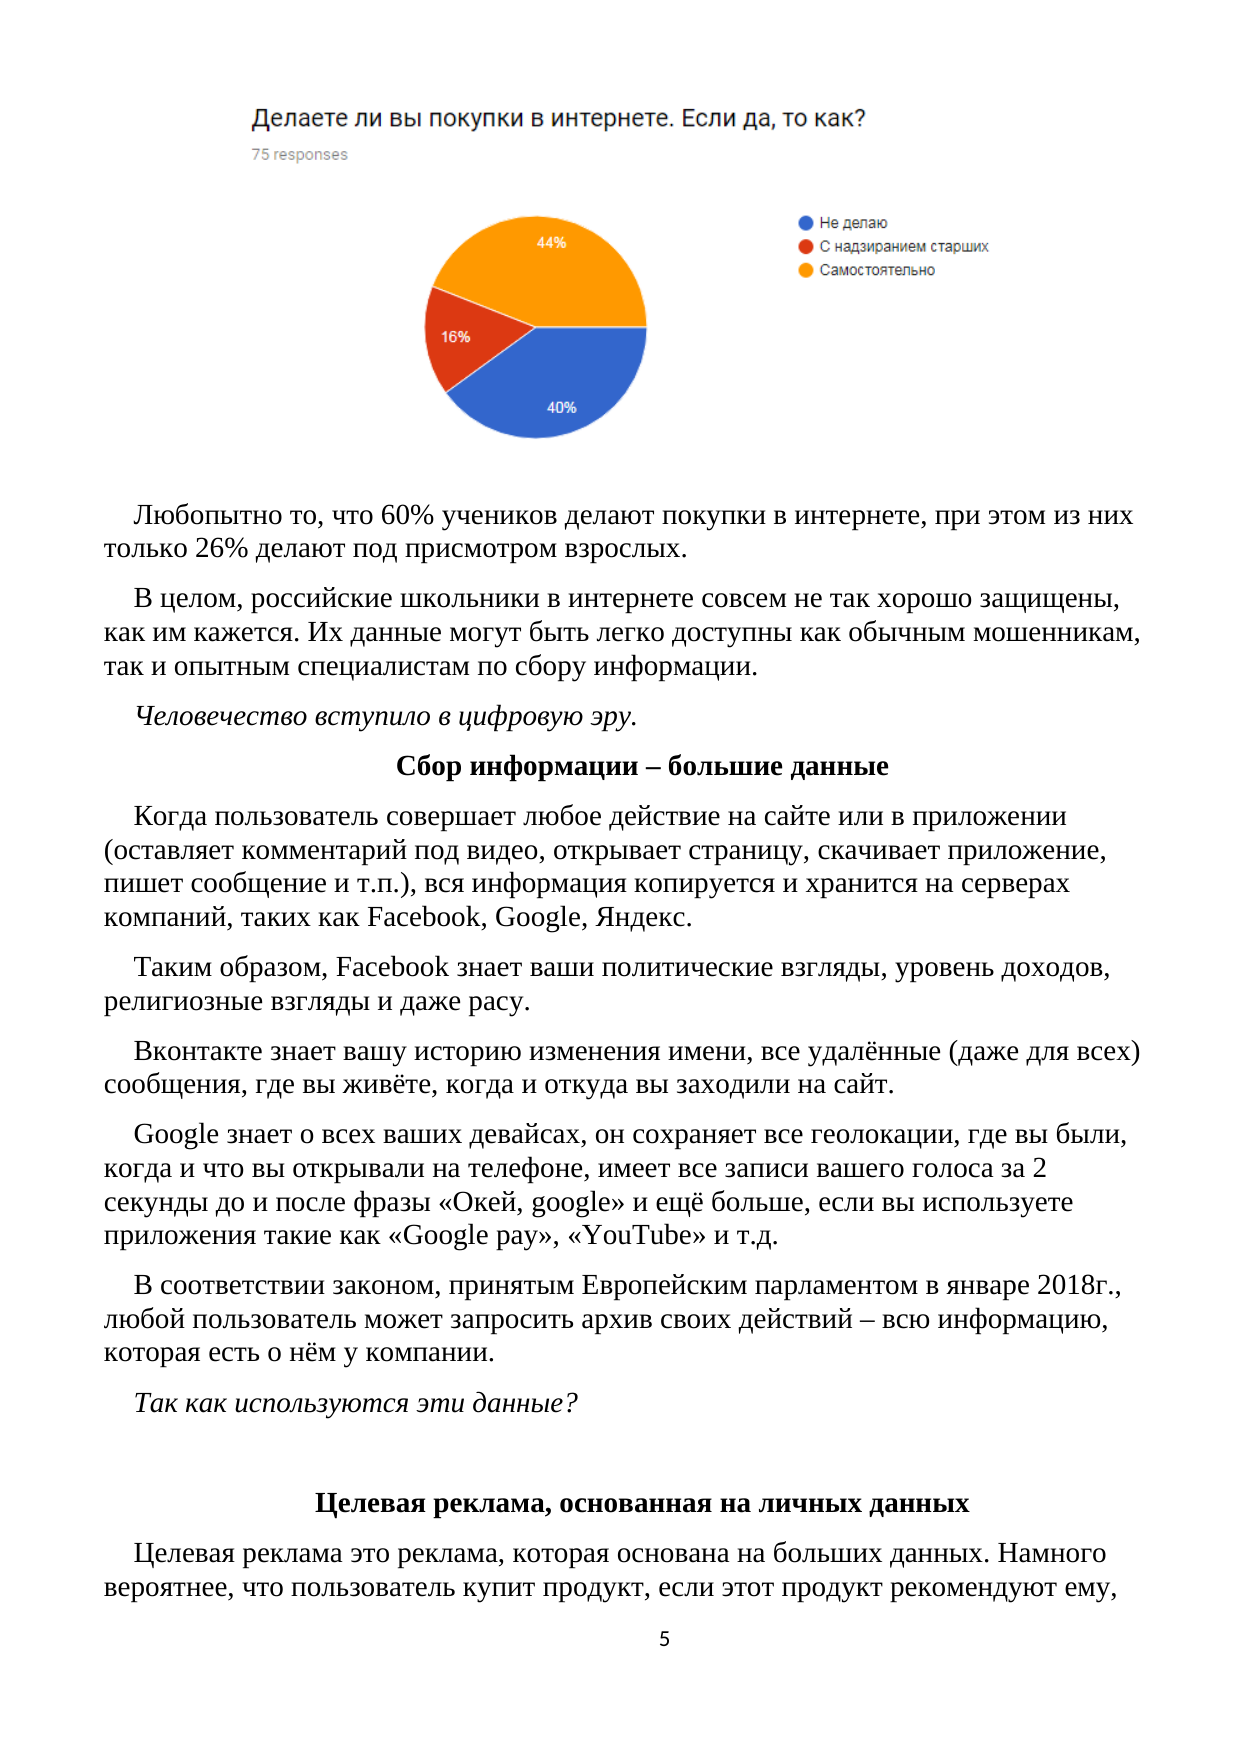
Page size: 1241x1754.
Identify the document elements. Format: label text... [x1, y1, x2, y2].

text Целевая реклама это реклама, которая основана на больших данных. Намного вероятнее, что пользователь купит продукт, если этот продукт рекомендуют ему, [104, 1535, 1152, 1602]
text Человечество вступило в цифровую эру. [104, 698, 1152, 731]
text Когда пользователь совершает любое действие на сайте или в приложении (оставляет комментарий под видео, открывает страницу, скачивает приложение, пишет сообщение и т.п.), вся информация копируется и хранится на серверах компаний, таких как Facebook, Google, Яндекс. [104, 798, 1152, 932]
text Google знает о всех ваших девайсах, он сохраняет все геолокации, где вы были, когда и что вы открывали на телефоне, имеет все записи вашего голоса за 2 секунды до и после фразы «Окей, google» и ещё больше, если вы используете приложения такие как «Google pay», «YouTube» и т.д. [104, 1117, 1152, 1251]
text Таким образом, Facebook знает ваши политические взгляды, уровень доходов, религиозные взгляды и даже расу. [104, 949, 1152, 1016]
text В целом, российские школьники в интернете совсем не так хорошо защищены, как им кажется. Их данные могут быть легко доступны как обычным мошенникам, так и опытным специалистам по сбору информации. [104, 581, 1152, 681]
text Любопытно то, что 60% учеников делают покупки в интернете, при этом из них только 26% делают под присмотром взрослых. [104, 497, 1152, 564]
text Вконтакте знает вашу историю изменения имени, все удалённые (даже для всех) сообщения, где вы живёте, когда и откуда вы заходили на сайт. [104, 1033, 1152, 1100]
text Целевая реклама, основанная на личных данных [104, 1485, 1152, 1519]
text Сбор информации – большие данные [104, 748, 1152, 782]
text Так как используются эти данные? [104, 1385, 1152, 1418]
text В соответствии законом, принятым Европейским парламентом в январе 2018г., любой пользователь может запросить архив своих действий – всю информацию, которая есть о нём у компании. [104, 1267, 1152, 1368]
picture [236, 88, 1049, 480]
